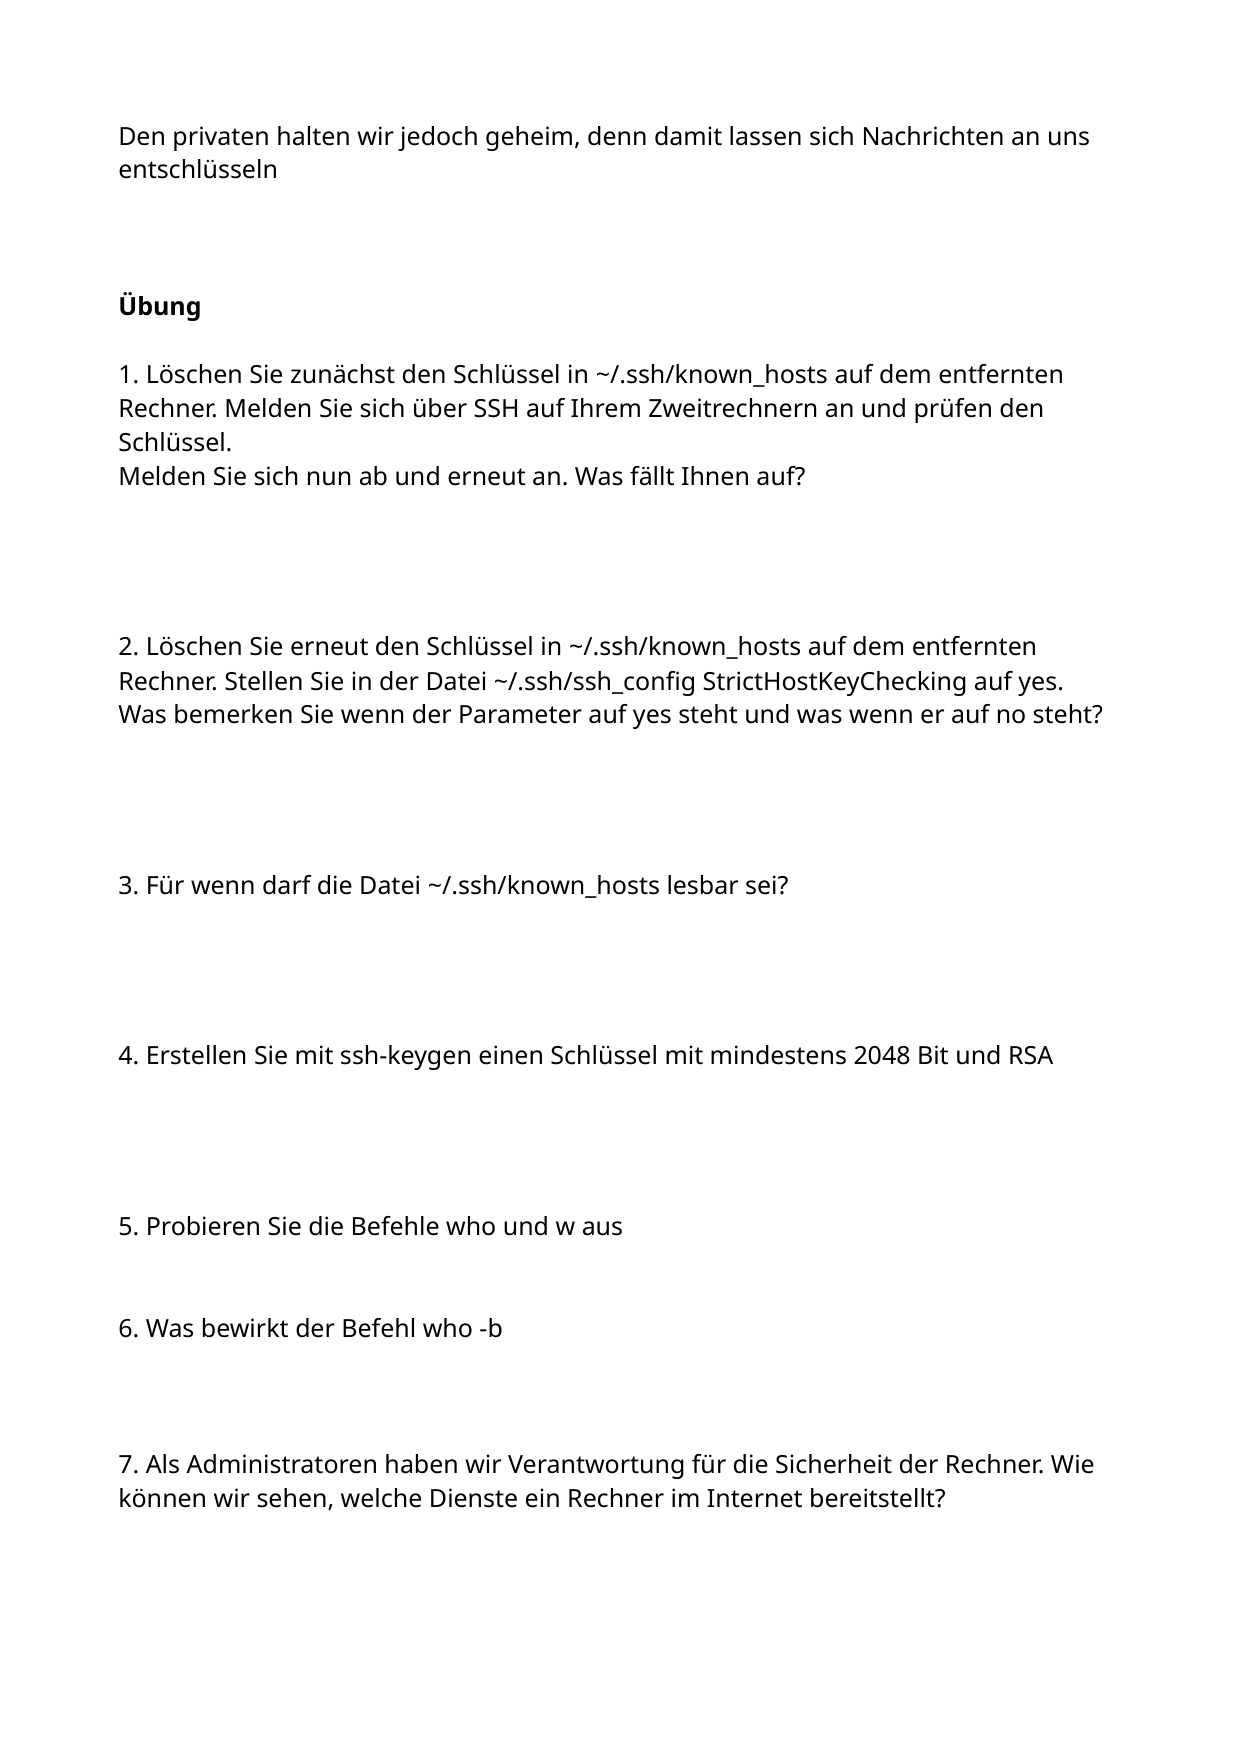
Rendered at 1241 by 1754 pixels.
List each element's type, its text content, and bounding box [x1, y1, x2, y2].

text Den privaten halten wir jedoch geheim, denn damit lassen sich Nachrichten an uns entschlüsseln Übung 1. Löschen Sie zunächst den Schlüssel in ~/.ssh/known_hosts auf dem entfernten Rechner. Melden Sie sich über SSH auf Ihrem Zweitrechnern an und prüfen den Schlüssel. Melden Sie sich nun ab und erneut an. Was fällt Ihnen auf? 2. Löschen Sie erneut den Schlüssel in ~/.ssh/known_hosts auf dem entfernten Rechner. Stellen Sie in der Datei ~/.ssh/ssh_config StrictHostKeyChecking auf yes. Was bemerken Sie wenn der Parameter auf yes steht und was wenn er auf no steht? 3. Für wenn darf die Datei ~/.ssh/known_hosts lesbar sei? 4. Erstellen Sie mit ssh-keygen einen Schlüssel mit mindestens 2048 Bit und RSA 5. Probieren Sie die Befehle who und w aus 6. Was bewirkt der Befehl who -b 7. Als Administratoren haben wir Verantwortung für die Sicherheit der Rechner. Wie können wir sehen, welche Dienste ein Rechner im Internet bereitstellt? [118, 118, 1122, 1577]
